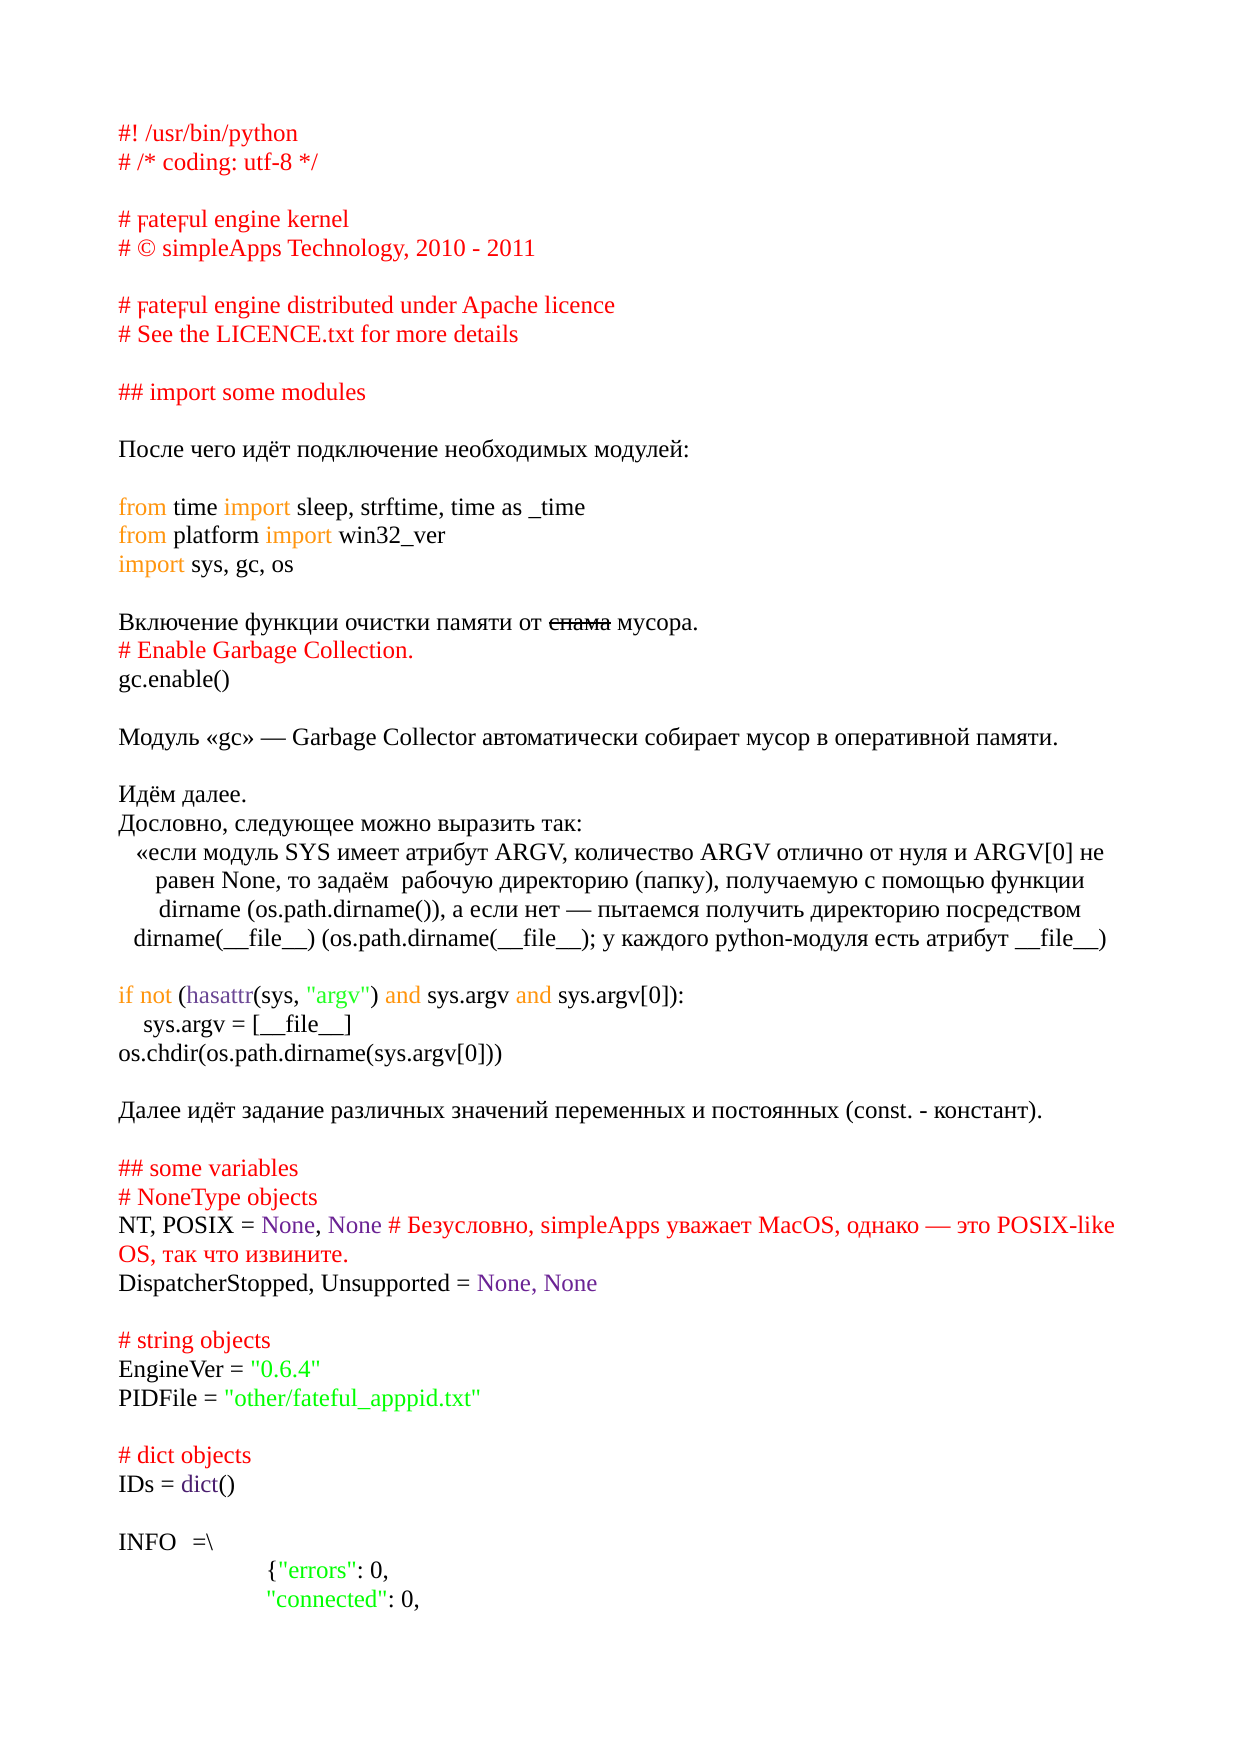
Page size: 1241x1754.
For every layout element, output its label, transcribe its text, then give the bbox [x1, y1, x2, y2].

text NT, POSIX = None, None # Безусловно, simpleApps уважает MacOS, однако — это POSIX-like OS, так что извините. [118, 1211, 1122, 1268]
text sys.argv = [__file__] [118, 1009, 1122, 1038]
text Модуль «gc» — Garbage Collector автоматически собирает мусор в оперативной памяти. [118, 722, 1122, 751]
text ## some variables [118, 1153, 1122, 1182]
text INFO =\ [118, 1527, 1122, 1556]
text DispatcherStopped, Unsupported = None, None [118, 1268, 1122, 1297]
text "connected": 0, [118, 1584, 1122, 1613]
text #! /usr/bin/python [118, 118, 1122, 147]
text # Enable Garbage Collection. [118, 636, 1122, 664]
text # dict objects [118, 1441, 1122, 1469]
text gc.enable() [118, 664, 1122, 693]
text EngineVer = "0.6.4" [118, 1354, 1122, 1383]
text # ϝateϝul engine distributed under Apache licence [118, 291, 1122, 319]
text # © simpleApps Technology, 2010 - 2011 [118, 233, 1122, 262]
text IDs = dict() [118, 1469, 1122, 1498]
text Дословно, следующее можно выразить так: [118, 808, 1122, 837]
text # NoneType objects [118, 1182, 1122, 1211]
text {"errors": 0, [118, 1556, 1122, 1584]
text После чего идёт подключение необходимых модулей: [118, 434, 1122, 463]
text if not (hasattr(sys, "argv") and sys.argv and sys.argv[0]): [118, 981, 1122, 1009]
text os.chdir(os.path.dirname(sys.argv[0])) [118, 1038, 1122, 1067]
text Включение функции очистки памяти от спама мусора. [118, 607, 1122, 636]
text «если модуль SYS имеет атрибут ARGV, количество ARGV отлично от нуля и ARGV[0] не равен None, то задаём рабочую директорию (папку), получаемую с помощью функции dirname (os.path.dirname()), а если нет — пытаемся получить директорию посредством dirname(__file__) (os.path.dirname(__file__); у каждого python-модуля есть атрибут __file__) [118, 837, 1122, 952]
text Далее идёт задание различных значений переменных и постоянных (const. - констант). [118, 1096, 1122, 1124]
text # See the LICENCE.txt for more details [118, 319, 1122, 348]
text # /* coding: utf-8 */ [118, 147, 1122, 176]
text Идём далее. [118, 779, 1122, 808]
text # ϝateϝul engine kernel [118, 204, 1122, 233]
text ## import some modules [118, 377, 1122, 406]
text from platform import win32_ver [118, 521, 1122, 549]
text from time import sleep, strftime, time as _time [118, 492, 1122, 521]
text import sys, gc, os [118, 549, 1122, 578]
text PIDFile = "other/fateful_apppid.txt" [118, 1383, 1122, 1412]
text # string objects [118, 1326, 1122, 1354]
